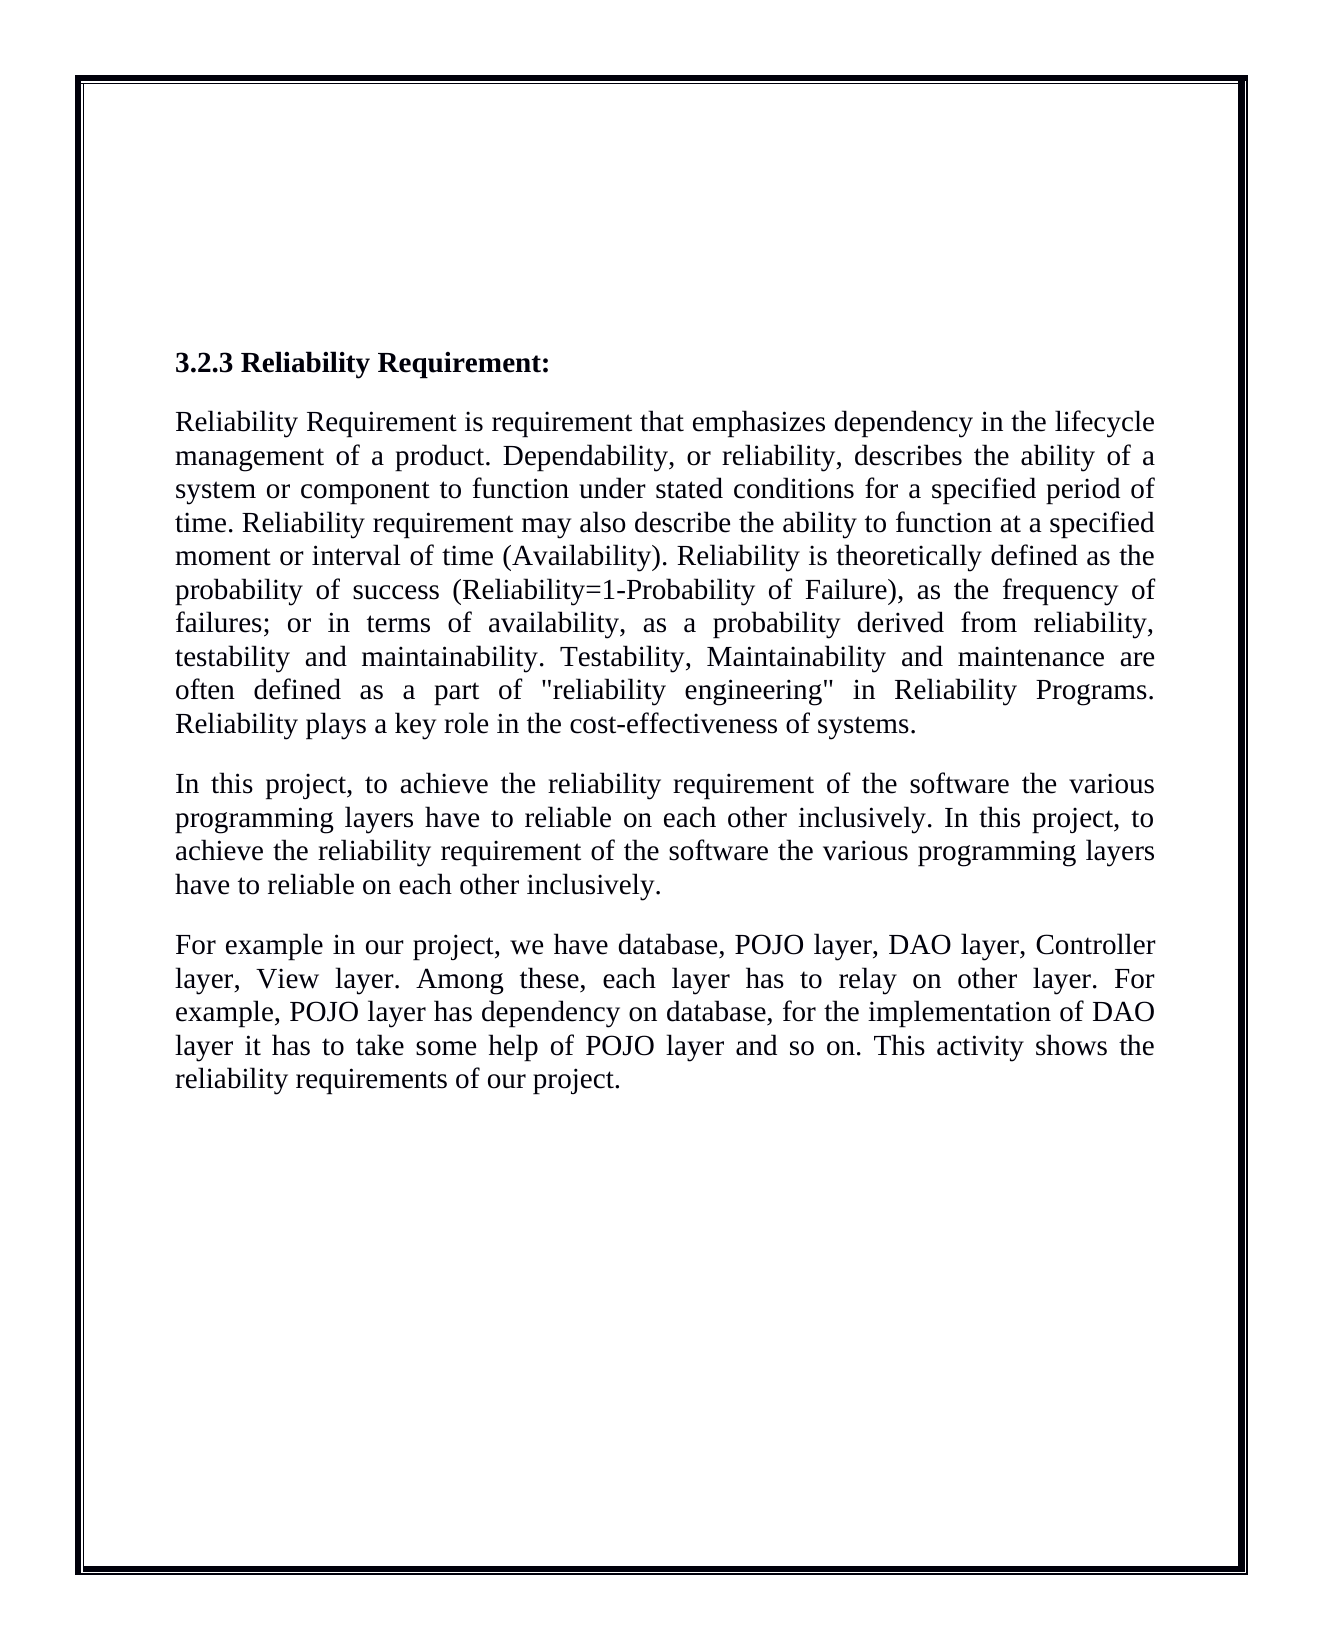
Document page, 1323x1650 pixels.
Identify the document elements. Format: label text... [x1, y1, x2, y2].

text Reliability Requirement is requirement that emphasizes dependency in the lifecycle management of a product. Dependability, or reliability, describes the ability of a system or component to function under stated conditions for a specified period of time. Reliability requirement may also describe the ability to function at a specified moment or interval of time (Availability). Reliability is theoretically defined as the probability of success (Reliability=1-Probability of Failure), as the frequency of failures; or in terms of availability, as a probability derived from reliability, testability and maintainability. Testability, Maintainability and maintenance are often defined as a part of "reliability engineering" in Reliability Programs. Reliability plays a key role in the cost-effectiveness of systems. [175, 404, 1156, 739]
text 3.2.3 Reliability Requirement: [175, 345, 1156, 378]
text For example in our project, we have database, POJO layer, DAO layer, Controller layer, View layer. Among these, each layer has to relay on other layer. For example, POJO layer has dependency on database, for the implementation of DAO layer it has to take some help of POJO layer and so on. This activity shows the reliability requirements of our project. [175, 927, 1156, 1095]
text In this project, to achieve the reliability requirement of the software the various programming layers have to reliable on each other inclusively. In this project, to achieve the reliability requirement of the software the various programming layers have to reliable on each other inclusively. [175, 766, 1156, 901]
